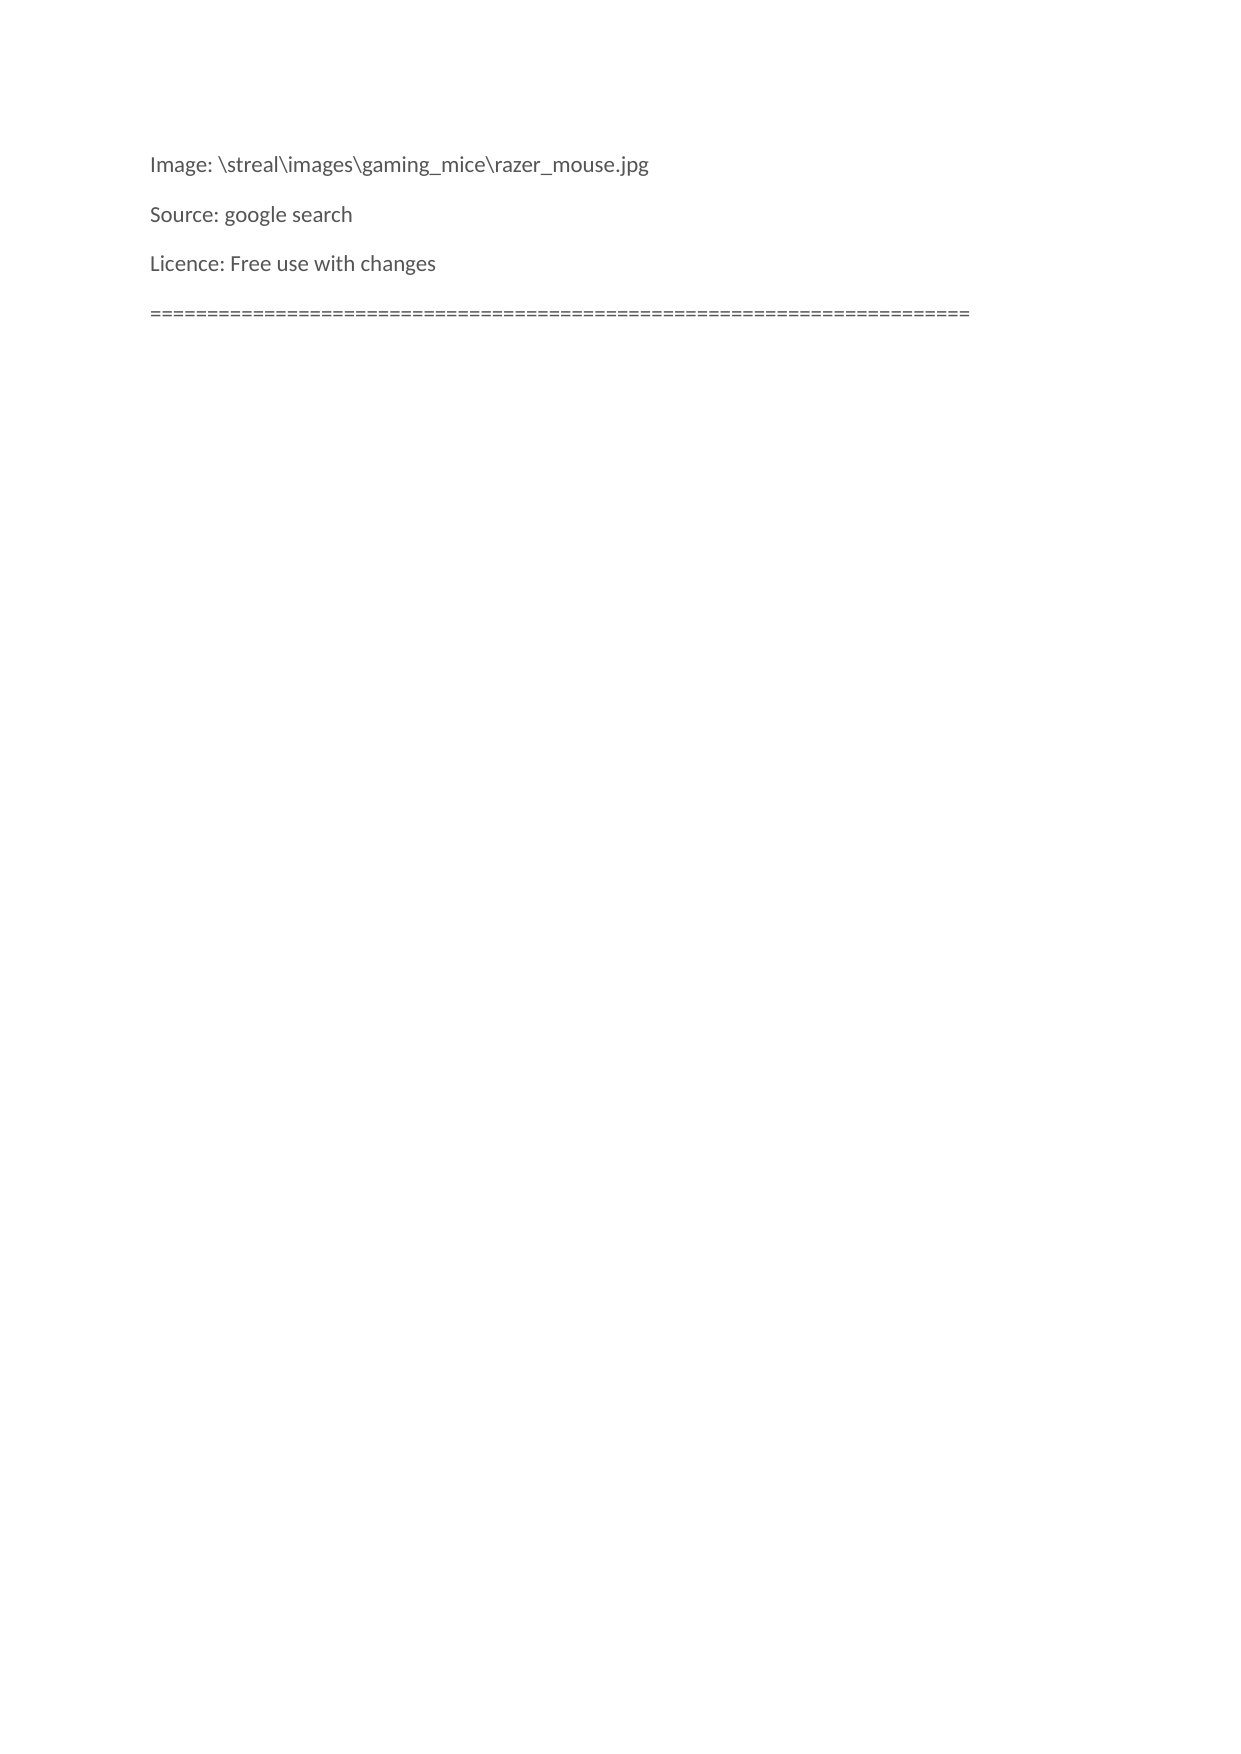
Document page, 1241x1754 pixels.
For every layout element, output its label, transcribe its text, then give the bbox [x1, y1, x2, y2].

text ======================================================================== [150, 299, 1090, 327]
text Image: \streal\images\gaming_mice\razer_mouse.jpg [150, 150, 1090, 178]
text Source: google search [150, 200, 1090, 228]
text Licence: Free use with changes [150, 249, 1090, 278]
